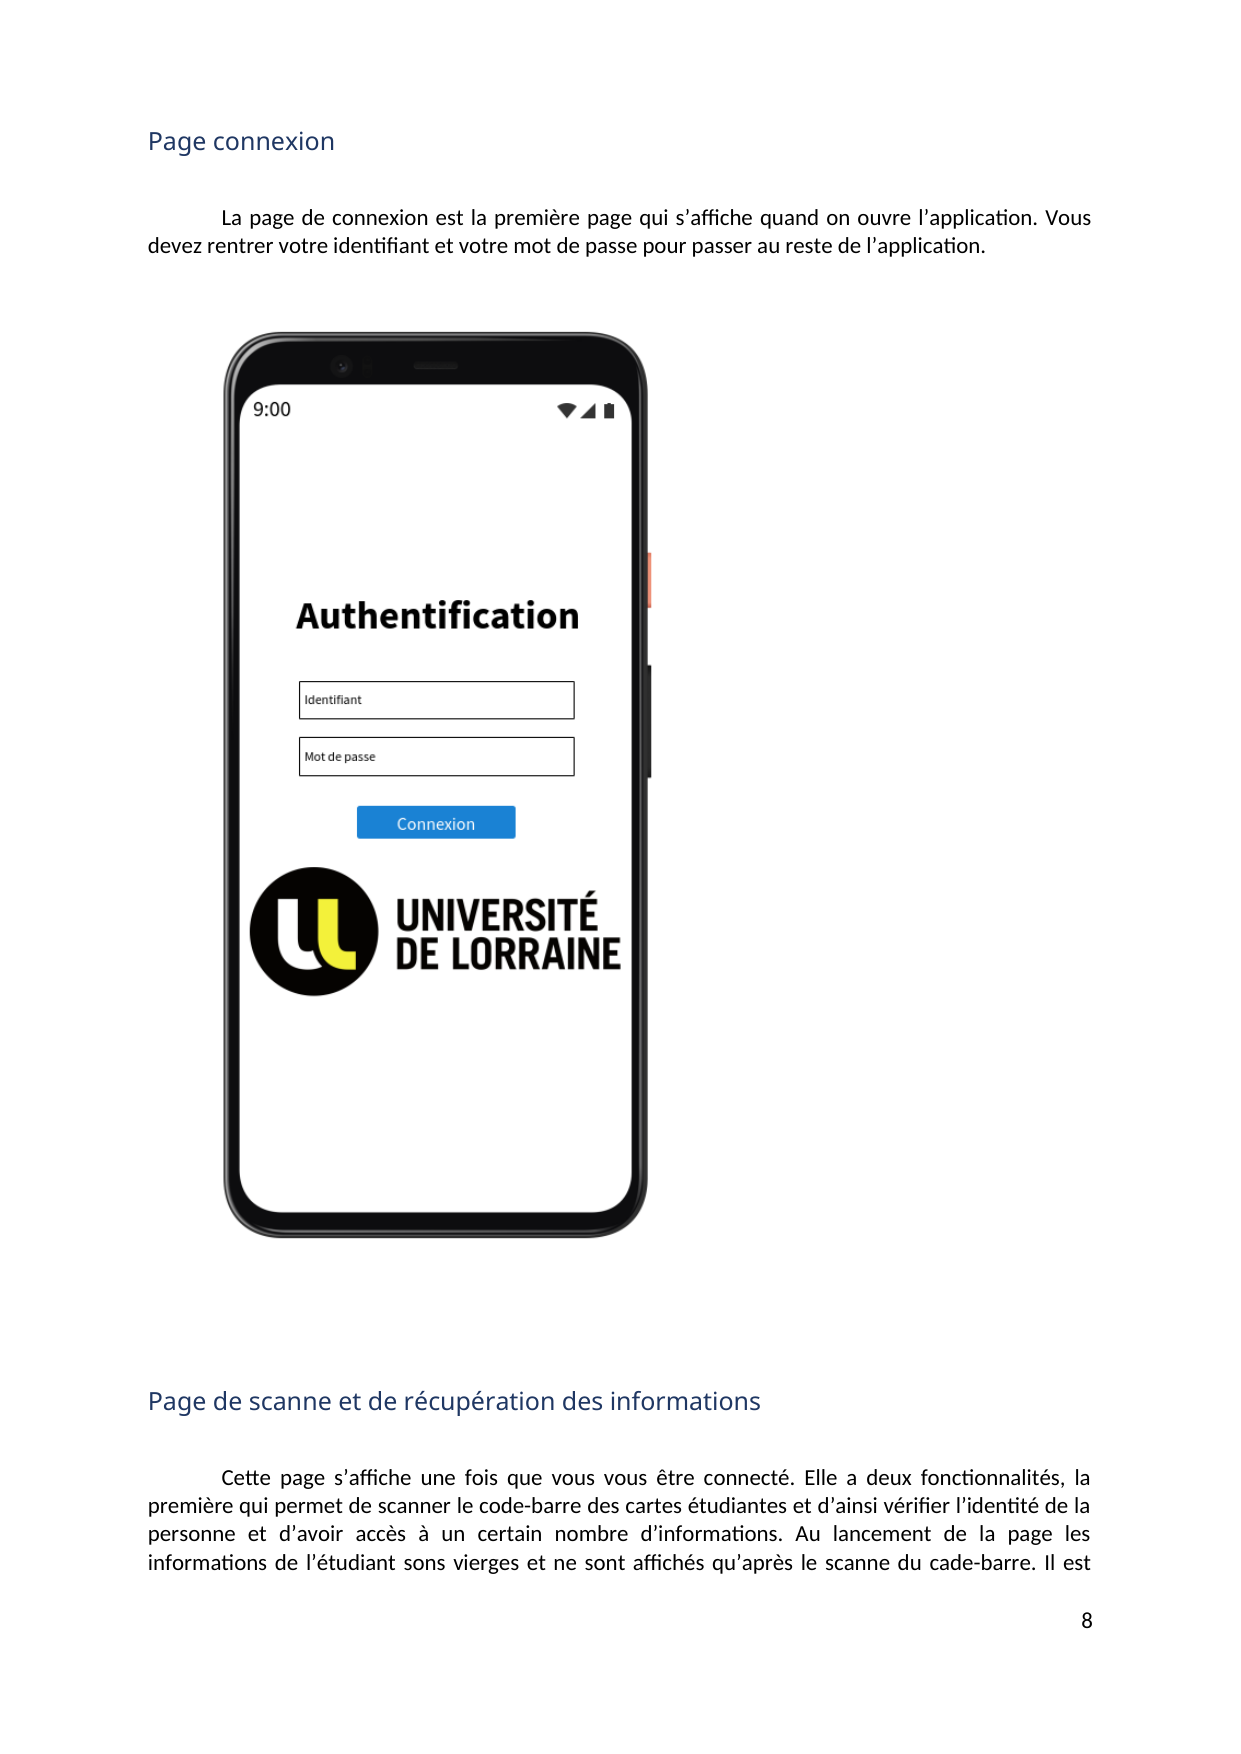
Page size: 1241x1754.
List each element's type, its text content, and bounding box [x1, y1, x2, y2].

subtitle Page connexion [148, 124, 1093, 158]
text La page de connexion est la première page qui s’affiche quand on ouvre l’application. Vous devez rentrer votre identifiant et votre mot de passe pour passer au reste de l’application. [148, 203, 1093, 259]
subtitle Page de scanne et de récupération des informations [148, 1384, 1093, 1418]
text Cette page s’affiche une fois que vous vous être connecté. Elle a deux fonctionnalités, la première qui permet de scanner le code-barre des cartes étudiantes et d’ainsi vérifier l’identité de la personne et d’avoir accès à un certain nombre d’informations. Au lancement de la page les informations de l’étudiant sons vierges et ne sont affichés qu’après le scanne du cade-barre. Il est [148, 1463, 1093, 1576]
